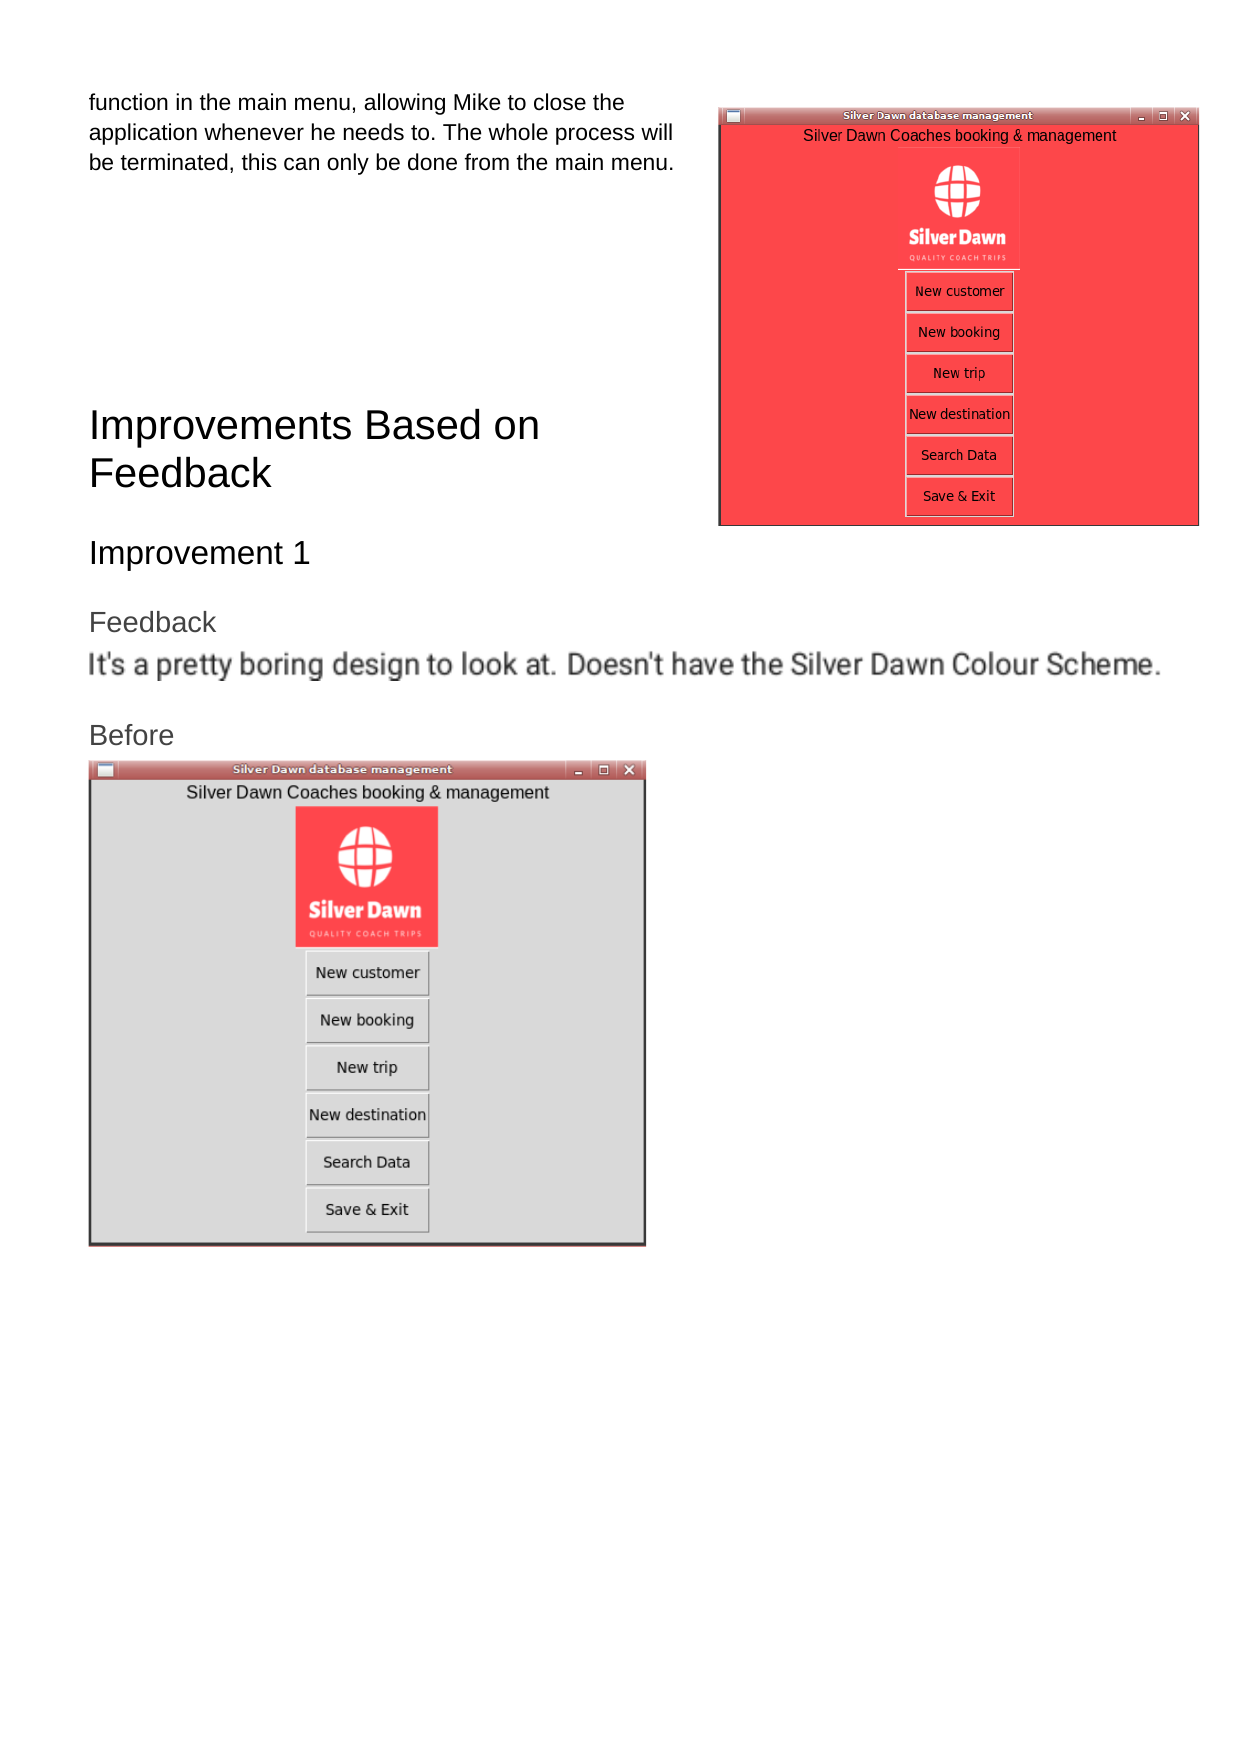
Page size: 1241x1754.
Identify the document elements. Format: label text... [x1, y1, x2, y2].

text function in the main menu, allowing Mike to close the application whenever he needs to. The whole process will be terminated, this can only be done from the main menu. [88, 88, 1152, 175]
subtitle Improvement 1 [88, 533, 1152, 572]
picture [718, 107, 1200, 526]
subtitle Improvements Based on Feedback [88, 400, 718, 496]
picture [88, 647, 1164, 681]
subtitle Feedback [88, 605, 1152, 639]
picture [88, 760, 647, 1247]
subtitle Before [88, 718, 1152, 752]
